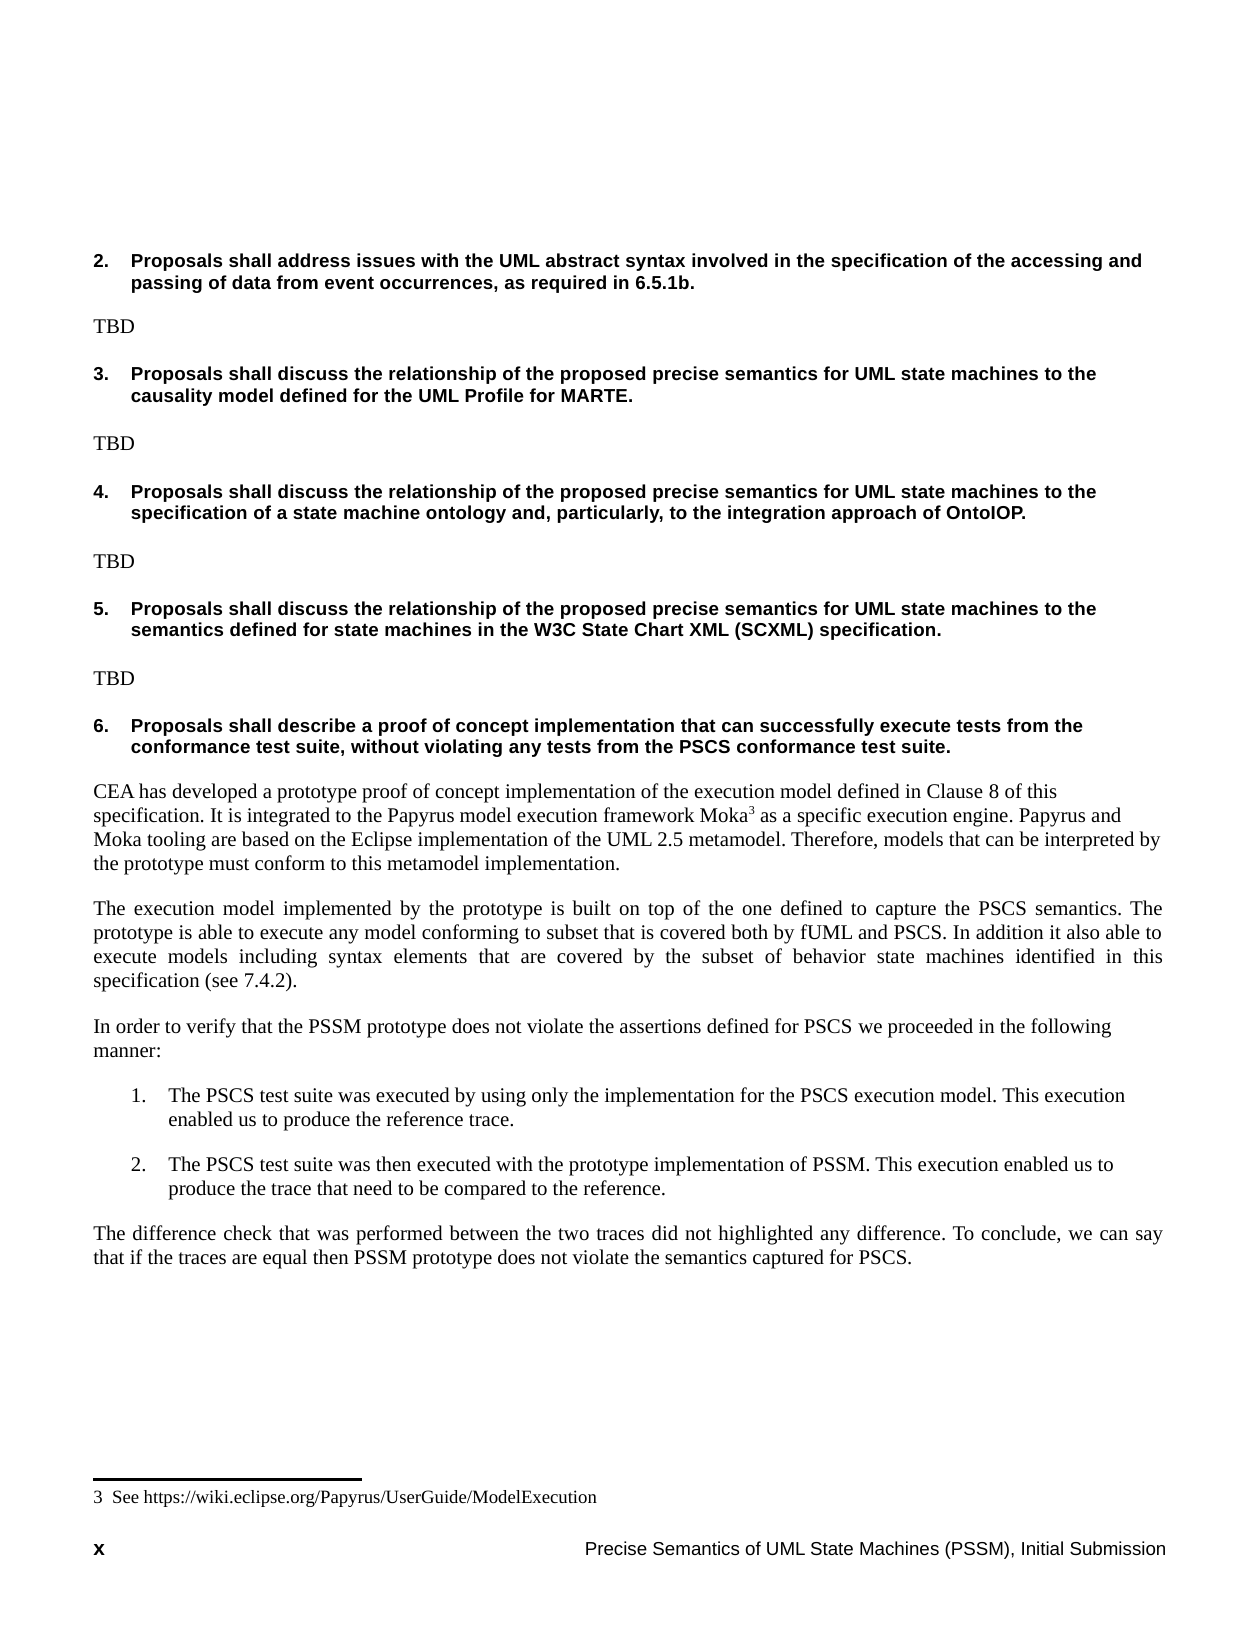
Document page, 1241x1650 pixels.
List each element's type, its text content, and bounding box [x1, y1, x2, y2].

text The execution model implemented by the prototype is built on top of the one defined to capture the PSCS semantics. The prototype is able to execute any model conforming to subset that is covered both by fUML and PSCS. In addition it also able to execute models including syntax elements that are covered by the subset of behavior state machines identified in this specification (see 7.4.2). [93, 896, 1164, 992]
subtitle Proposals shall discuss the relationship of the proposed precise semantics for UML state machines to the specification of a state machine ontology and, particularly, to the integration approach of OntoIOP. [93, 480, 1164, 523]
text The difference check that was performed between the two traces did not highlighted any difference. To conclude, we can say that if the traces are equal then PSSM prototype does not violate the semantics captured for PSCS. [93, 1221, 1164, 1269]
text CEA has developed a prototype proof of concept implementation of the execution model defined in Clause 8 of this specification. It is integrated to the Papyrus model execution framework Moka as a specific execution engine. Papyrus and Moka tooling are based on the Eclipse implementation of the UML 2.5 metamodel. Therefore, models that can be interpreted by the prototype must conform to this metamodel implementation. [93, 779, 1164, 875]
subtitle Proposals shall address issues with the UML abstract syntax involved in the specification of the accessing and passing of data from event occurrences, as required in 6.5.1b. [93, 250, 1164, 293]
subtitle Proposals shall discuss the relationship of the proposed precise semantics for UML state machines to the causality model defined for the UML Profile for MARTE. [93, 363, 1164, 406]
subtitle TBD [93, 666, 1164, 690]
text In order to verify that the PSSM prototype does not violate the assertions defined for PSCS we proceeded in the following manner: [93, 1013, 1164, 1062]
list The PSCS test suite was executed by using only the implementation for the PSCS execution model. This execution enabled us to produce the reference trace. [131, 1083, 1164, 1131]
subtitle TBD [93, 548, 1164, 573]
subtitle Proposals shall discuss the relationship of the proposed precise semantics for UML state machines to the semantics defined for state machines in the W3C State Chart XML (SCXML) specification. [93, 598, 1164, 641]
text See https://wiki.eclipse.org/Papyrus/UserGuide/ModelExecution [93, 1486, 1164, 1507]
text TBD [93, 314, 1164, 338]
subtitle Proposals shall describe a proof of concept implementation that can successfully execute tests from the conformance test suite, without violating any tests from the PSCS conformance test suite. [93, 715, 1164, 758]
list The PSCS test suite was then executed with the prototype implementation of PSSM. This execution enabled us to produce the trace that need to be compared to the reference. [131, 1152, 1164, 1200]
subtitle TBD [93, 431, 1164, 455]
